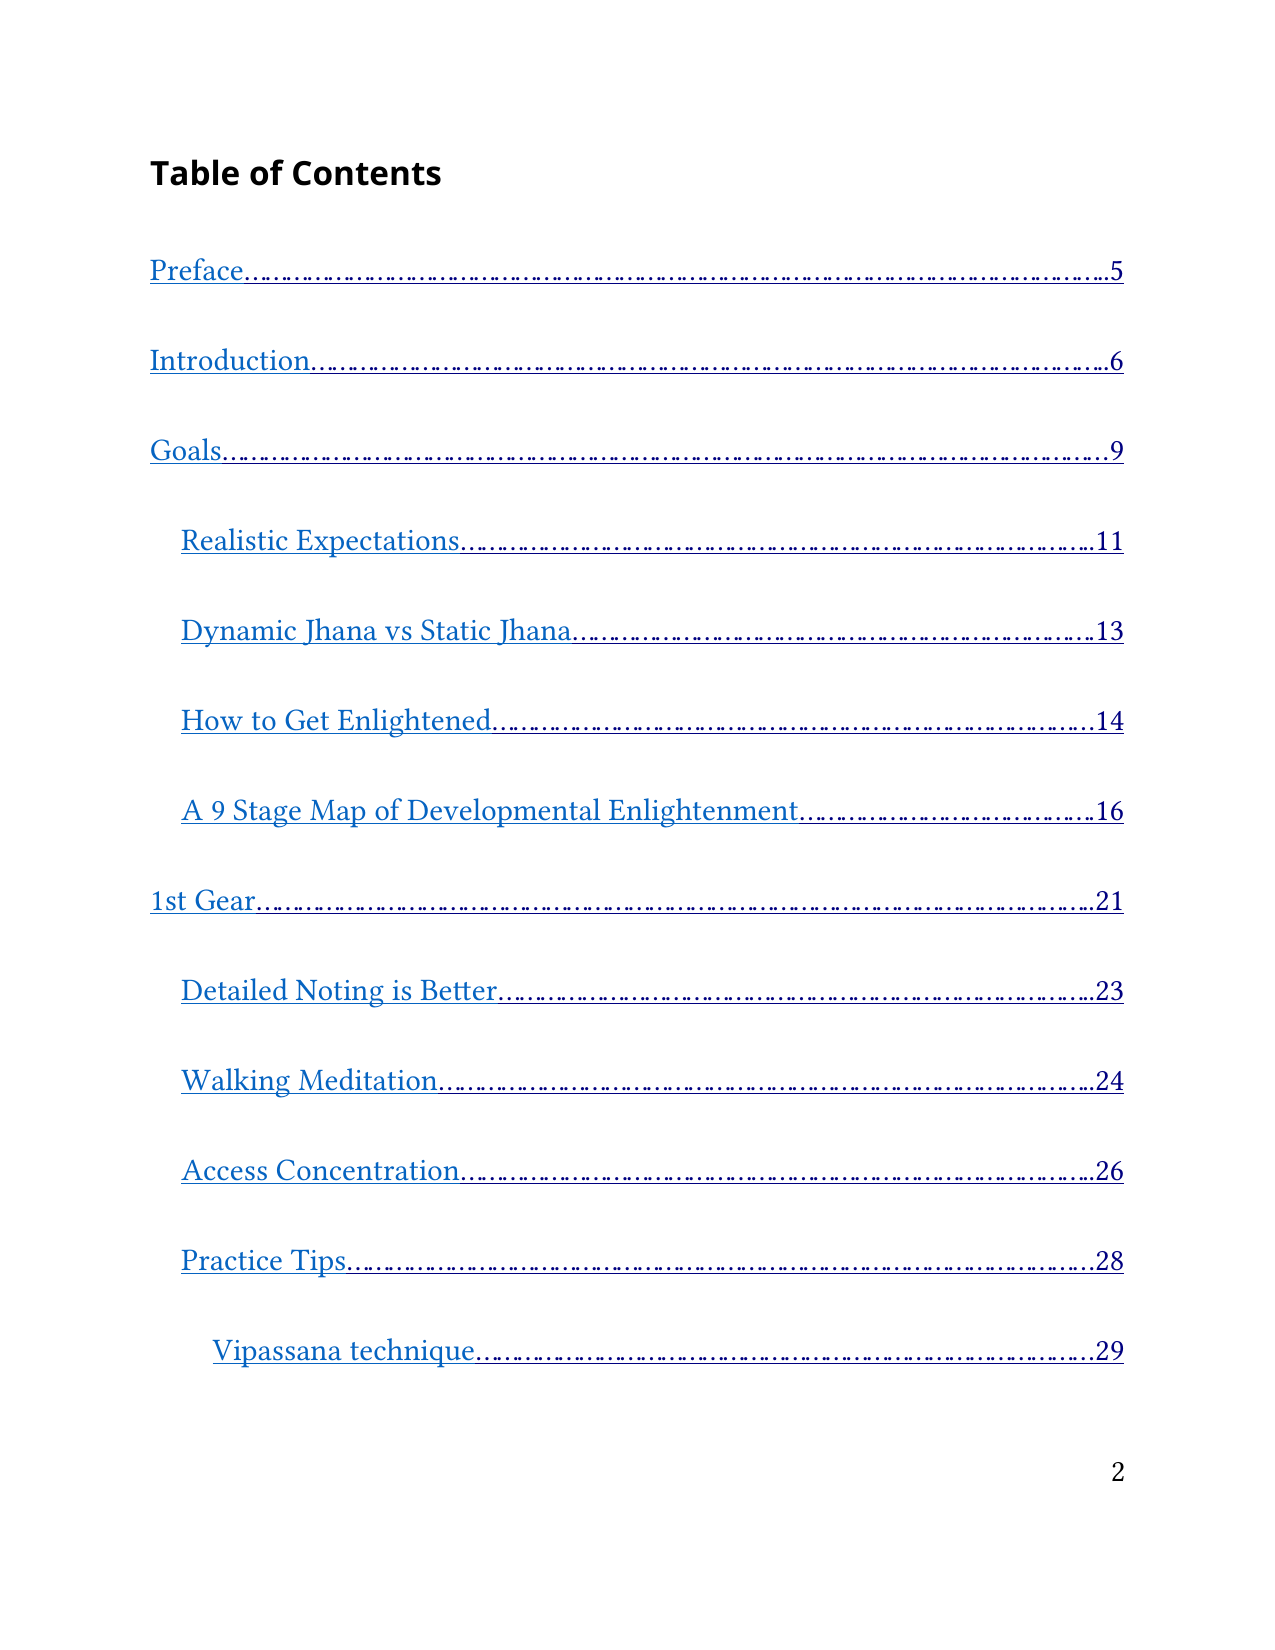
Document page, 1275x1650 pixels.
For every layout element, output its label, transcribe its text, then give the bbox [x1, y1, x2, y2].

text 1st Gear 21 [150, 878, 1125, 918]
text Dynamic Jhana vs Static Jhana 13 [181, 608, 1125, 648]
text Realistic Expectations 11 [181, 518, 1125, 558]
text Goals 9 [150, 428, 1125, 468]
text Preface 5 [150, 248, 1125, 288]
text A 9 Stage Map of Developmental Enlightenment 16 [181, 788, 1125, 828]
text How to Get Enlightened 14 [181, 698, 1125, 738]
text Introduction 6 [150, 338, 1125, 378]
text Practice Tips 28 [181, 1238, 1125, 1278]
text Detailed Noting is Better 23 [181, 968, 1125, 1008]
subtitle Table of Contents [150, 150, 1125, 195]
text Vipassana technique 29 [212, 1328, 1125, 1368]
text Access Concentration 26 [181, 1148, 1125, 1188]
text Walking Meditation 24 [181, 1058, 1125, 1098]
